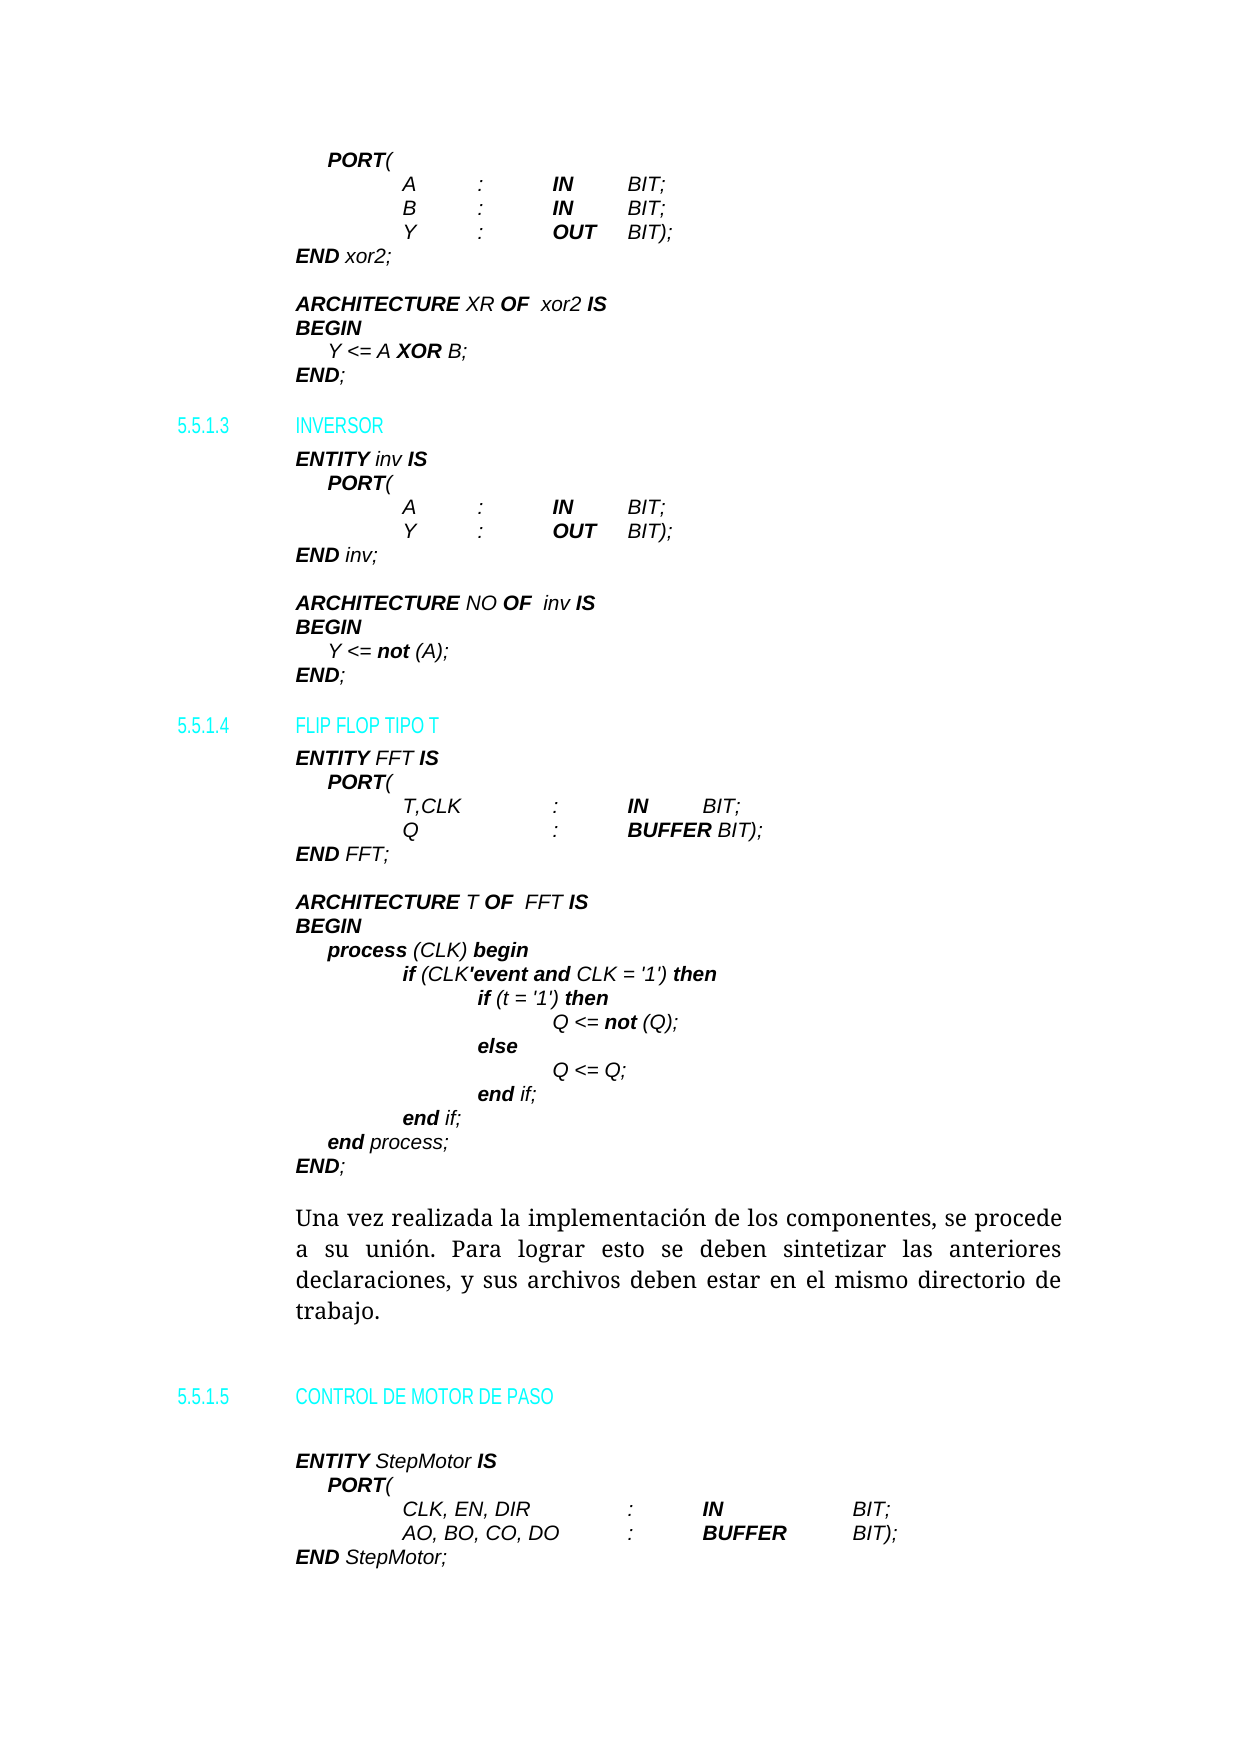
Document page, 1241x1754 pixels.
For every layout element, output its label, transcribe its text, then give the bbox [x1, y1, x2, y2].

text ENTITY FFT IS [295, 746, 1063, 770]
subtitle INVERSOR [177, 412, 1063, 441]
text if (CLK'event and CLK = '1') then [295, 962, 1063, 986]
text Q <= Q; [295, 1058, 1063, 1082]
text T,CLK : IN BIT; [295, 794, 1063, 818]
text Y <= A XOR B; [295, 339, 1063, 363]
text PORT( [295, 471, 1063, 495]
text END xor2; [295, 243, 1063, 267]
text Y : OUT BIT); [295, 219, 1063, 243]
text ARCHITECTURE NO OF inv IS [295, 591, 1063, 615]
text END; [295, 1153, 1063, 1177]
text CLK, EN, DIR : IN BIT; [295, 1497, 1063, 1521]
text Y : OUT BIT); [295, 519, 1063, 543]
text BEGIN [295, 315, 1063, 339]
text END FFT; [295, 842, 1063, 866]
text ENTITY inv IS [295, 447, 1063, 471]
subtitle CONTROL DE MOTOR DE PASO [177, 1383, 1063, 1411]
text ARCHITECTURE T OF FFT IS [295, 890, 1063, 914]
text END inv; [295, 543, 1063, 567]
text AO, BO, CO, DO : BUFFER BIT); [295, 1521, 1063, 1544]
text end if; [295, 1082, 1063, 1106]
text PORT( [295, 148, 1063, 172]
text B : IN BIT; [295, 196, 1063, 219]
text A : IN BIT; [295, 495, 1063, 519]
text Q : BUFFER BIT); [295, 818, 1063, 842]
text Y <= not (A); [295, 639, 1063, 663]
text process (CLK) begin [295, 938, 1063, 962]
text Q <= not (Q); [295, 1010, 1063, 1034]
text PORT( [295, 1473, 1063, 1497]
text ARCHITECTURE XR OF xor2 IS [295, 291, 1063, 315]
text else [295, 1034, 1063, 1058]
text ENTITY StepMotor IS [295, 1449, 1063, 1473]
text A : IN BIT; [295, 172, 1063, 196]
text PORT( [295, 770, 1063, 794]
text END StepMotor; [295, 1544, 1063, 1568]
text BEGIN [295, 615, 1063, 639]
text end process; [295, 1129, 1063, 1153]
text if (t = '1') then [295, 986, 1063, 1010]
text END; [295, 363, 1063, 387]
text end if; [295, 1106, 1063, 1129]
text BEGIN [295, 914, 1063, 938]
text END; [295, 663, 1063, 687]
subtitle FLIP FLOP TIPO T [177, 712, 1063, 740]
text Una vez realizada la implementación de los componentes, se procede a su unión. Para lograr esto se deben sintetizar las anteriores declaraciones, y sus archivos deben estar en el mismo directorio de trabajo. [295, 1201, 1063, 1326]
